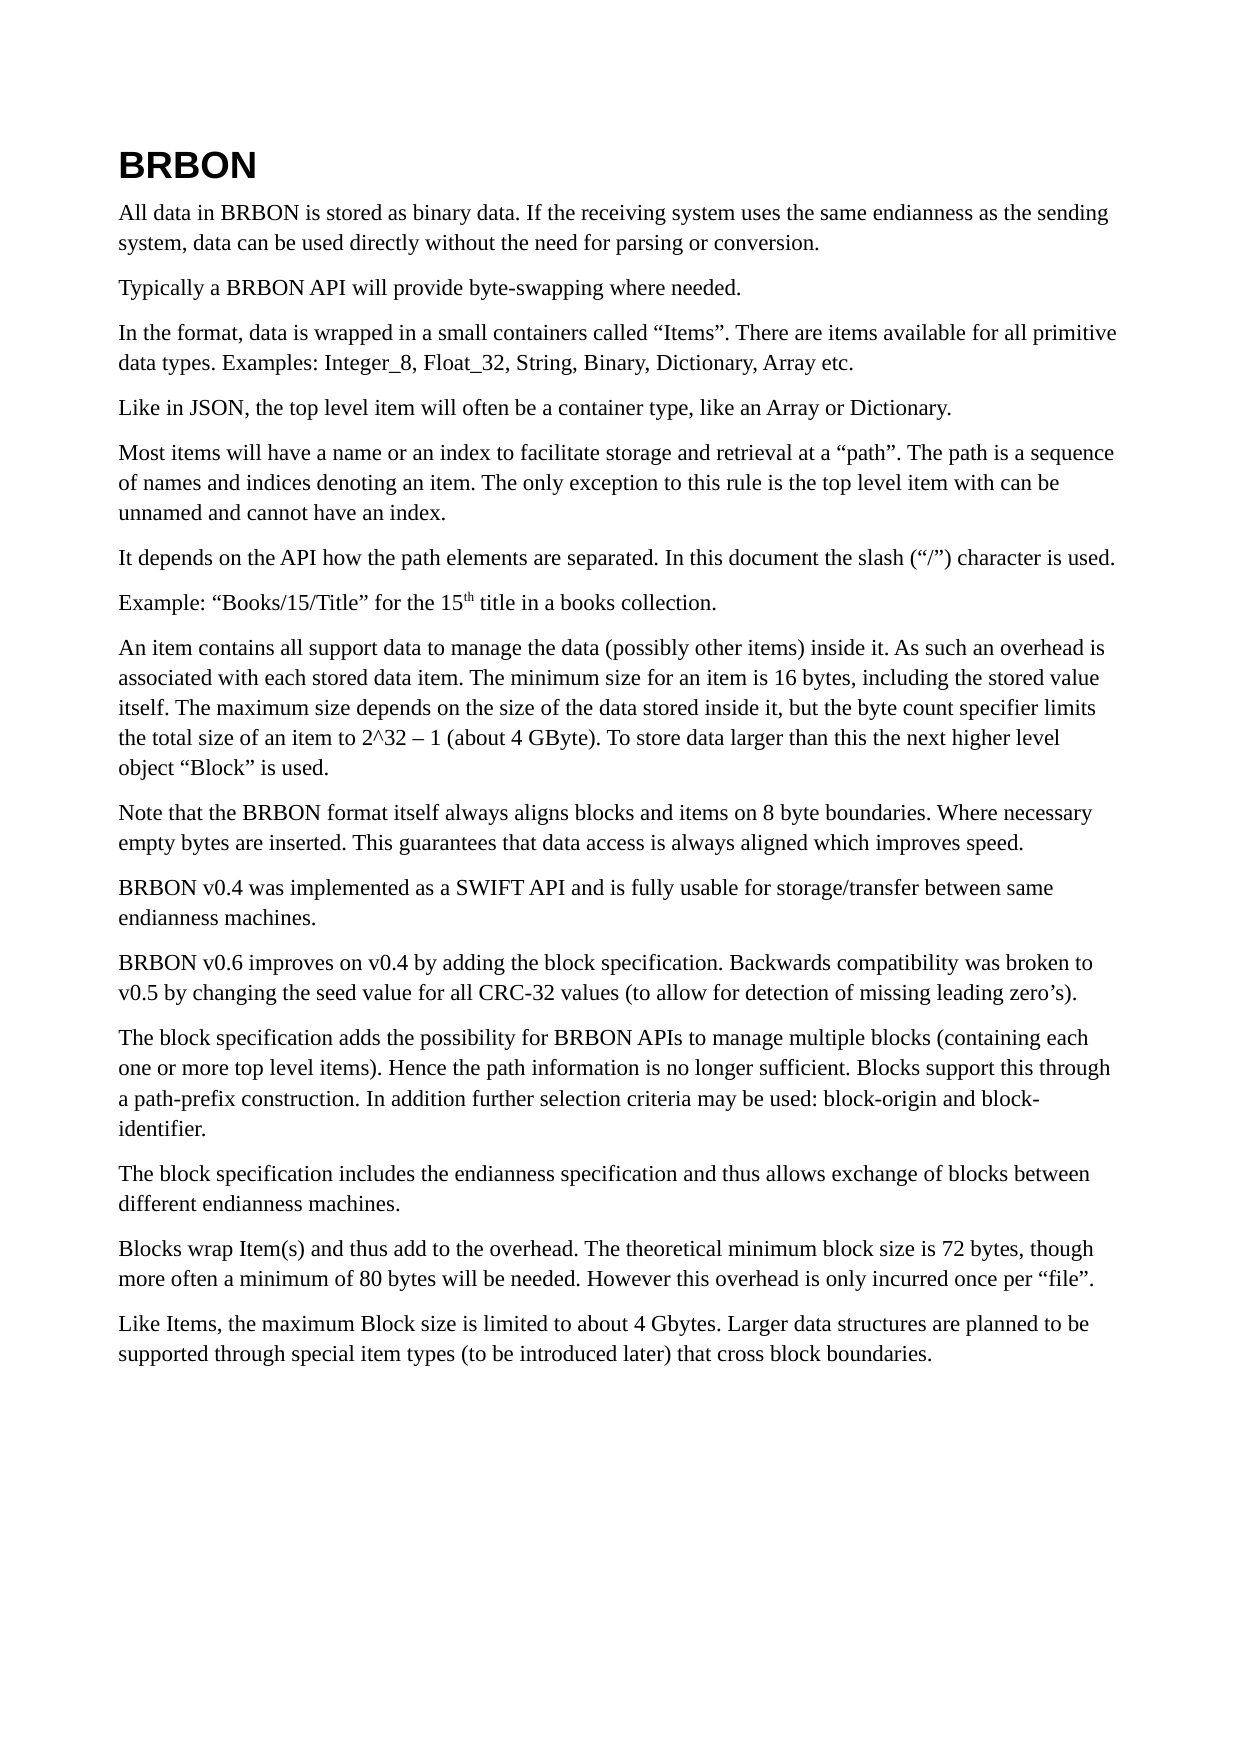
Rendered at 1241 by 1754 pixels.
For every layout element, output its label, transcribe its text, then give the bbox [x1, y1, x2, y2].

text Example: “Books/15/Title” for the 15th title in a books collection. [118, 589, 1122, 615]
text Typically a BRBON API will provide byte-swapping where needed. [118, 274, 1122, 301]
text An item contains all support data to manage the data (possibly other items) inside it. As such an overhead is associated with each stored data item. The minimum size for an item is 16 bytes, including the stored value itself. The maximum size depends on the size of the data stored inside it, but the byte count specifier limits the total size of an item to 2^32 – 1 (about 4 GByte). To store data larger than this the next higher level object “Block” is used. [118, 634, 1122, 781]
text Note that the BRBON format itself always aligns blocks and items on 8 byte boundaries. Where necessary empty bytes are inserted. This guarantees that data access is always aligned which improves speed. [118, 799, 1122, 856]
text BRBON v0.4 was implemented as a SWIFT API and is fully usable for storage/transfer between same endianness machines. [118, 874, 1122, 931]
text It depends on the API how the path elements are separated. In this document the slash (“/”) character is used. [118, 544, 1122, 570]
text All data in BRBON is stored as binary data. If the receiving system uses the same endianness as the sending system, data can be used directly without the need for parsing or conversion. [118, 199, 1122, 256]
text Blocks wrap Item(s) and thus add to the overhead. The theoretical minimum block size is 72 bytes, though more often a minimum of 80 bytes will be needed. However this overhead is only incurred once per “file”. [118, 1235, 1122, 1291]
subtitle BRBON [118, 143, 1122, 187]
text The block specification includes the endianness specification and thus allows exchange of blocks between different endianness machines. [118, 1160, 1122, 1216]
text BRBON v0.6 improves on v0.4 by adding the block specification. Backwards compatibility was broken to v0.5 by changing the seed value for all CRC-32 values (to allow for detection of missing leading zero’s). [118, 949, 1122, 1006]
text The block specification adds the possibility for BRBON APIs to manage multiple blocks (containing each one or more top level items). Hence the path information is no longer sufficient. Blocks support this through a path-prefix construction. In addition further selection criteria may be used: block-origin and block-identifier. [118, 1024, 1122, 1141]
text Most items will have a name or an index to facilitate storage and retrieval at a “path”. The path is a sequence of names and indices denoting an item. The only exception to this rule is the top level item with can be unnamed and cannot have an index. [118, 439, 1122, 526]
text Like Items, the maximum Block size is limited to about 4 Gbytes. Larger data structures are planned to be supported through special item types (to be introduced later) that cross block boundaries. [118, 1310, 1122, 1366]
text Like in JSON, the top level item will often be a container type, like an Array or Dictionary. [118, 394, 1122, 420]
text In the format, data is wrapped in a small containers called “Items”. There are items available for all primitive data types. Examples: Integer_8, Float_32, String, Binary, Dictionary, Array etc. [118, 319, 1122, 376]
